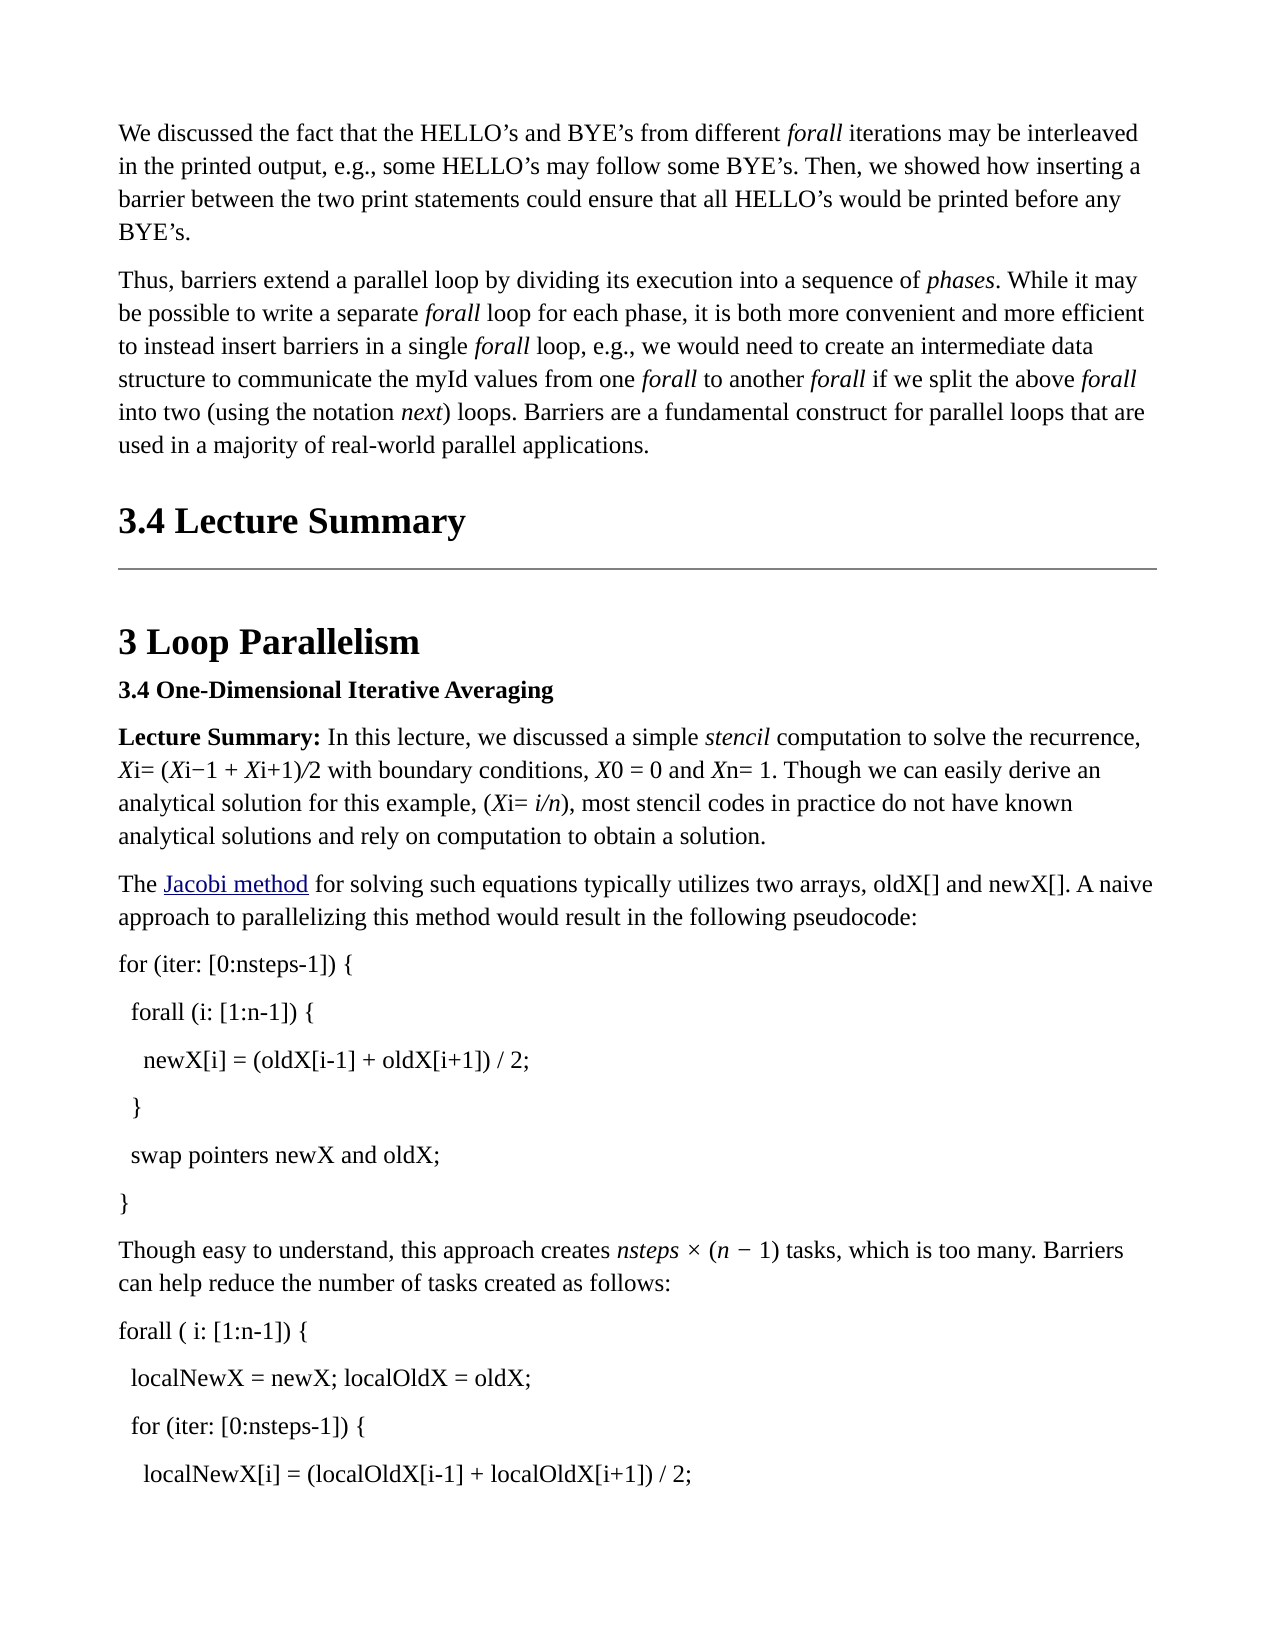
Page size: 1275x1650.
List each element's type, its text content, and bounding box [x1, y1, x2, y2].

text newX[i] = (oldX[i-1] + oldX[i+1]) / 2; [118, 1045, 1157, 1073]
subtitle 3.4 Lecture Summary [118, 498, 1157, 541]
text We discussed the fact that the HELLO’s and BYE’s from different forall iterations may be interleaved in the printed output, e.g., some HELLO’s may follow some BYE’s. Then, we showed how inserting a barrier between the two print statements could ensure that all HELLO’s would be printed before any BYE’s. [118, 118, 1157, 246]
text } [118, 1092, 1157, 1121]
text for (iter: [0:nsteps-1]) { [118, 1411, 1157, 1440]
text for (iter: [0:nsteps-1]) { [118, 949, 1157, 978]
text localNewX[i] = (localOldX[i-1] + localOldX[i+1]) / 2; [118, 1459, 1157, 1487]
text Thus, barriers extend a parallel loop by dividing its execution into a sequence of phases. While it may be possible to write a separate forall loop for each phase, it is both more convenient and more efficient to instead insert barriers in a single forall loop, e.g., we would need to create an intermediate data structure to communicate the myId values from one forall to another forall if we split the above forall into two (using the notation next) loops. Barriers are a fundamental construct for parallel loops that are used in a majority of real-world parallel applications. [118, 265, 1157, 459]
text swap pointers newX and oldX; [118, 1140, 1157, 1169]
text The Jacobi method for solving such equations typically utilizes two arrays, oldX[] and newX[]. A naive approach to parallelizing this method would result in the following pseudocode: [118, 869, 1157, 931]
subtitle 3 Loop Parallelism [118, 619, 1157, 662]
text } [118, 1188, 1157, 1216]
text 3.4 One-Dimensional Iterative Averaging [118, 675, 1157, 703]
text Lecture Summary: In this lecture, we discussed a simple stencil computation to solve the recurrence, Xi​= (Xi−1​ + Xi+1​)/2 with boundary conditions, X0​ = 0 and Xn​= 1. Though we can easily derive an analytical solution for this example, (Xi​= i/n), most stencil codes in practice do not have known analytical solutions and rely on computation to obtain a solution. [118, 722, 1157, 850]
text forall (i: [1:n-1]) { [118, 997, 1157, 1026]
text localNewX = newX; localOldX = oldX; [118, 1363, 1157, 1392]
text forall ( i: [1:n-1]) { [118, 1316, 1157, 1344]
text Though easy to understand, this approach creates nsteps × (n − 1) tasks, which is too many. Barriers can help reduce the number of tasks created as follows: [118, 1235, 1157, 1297]
